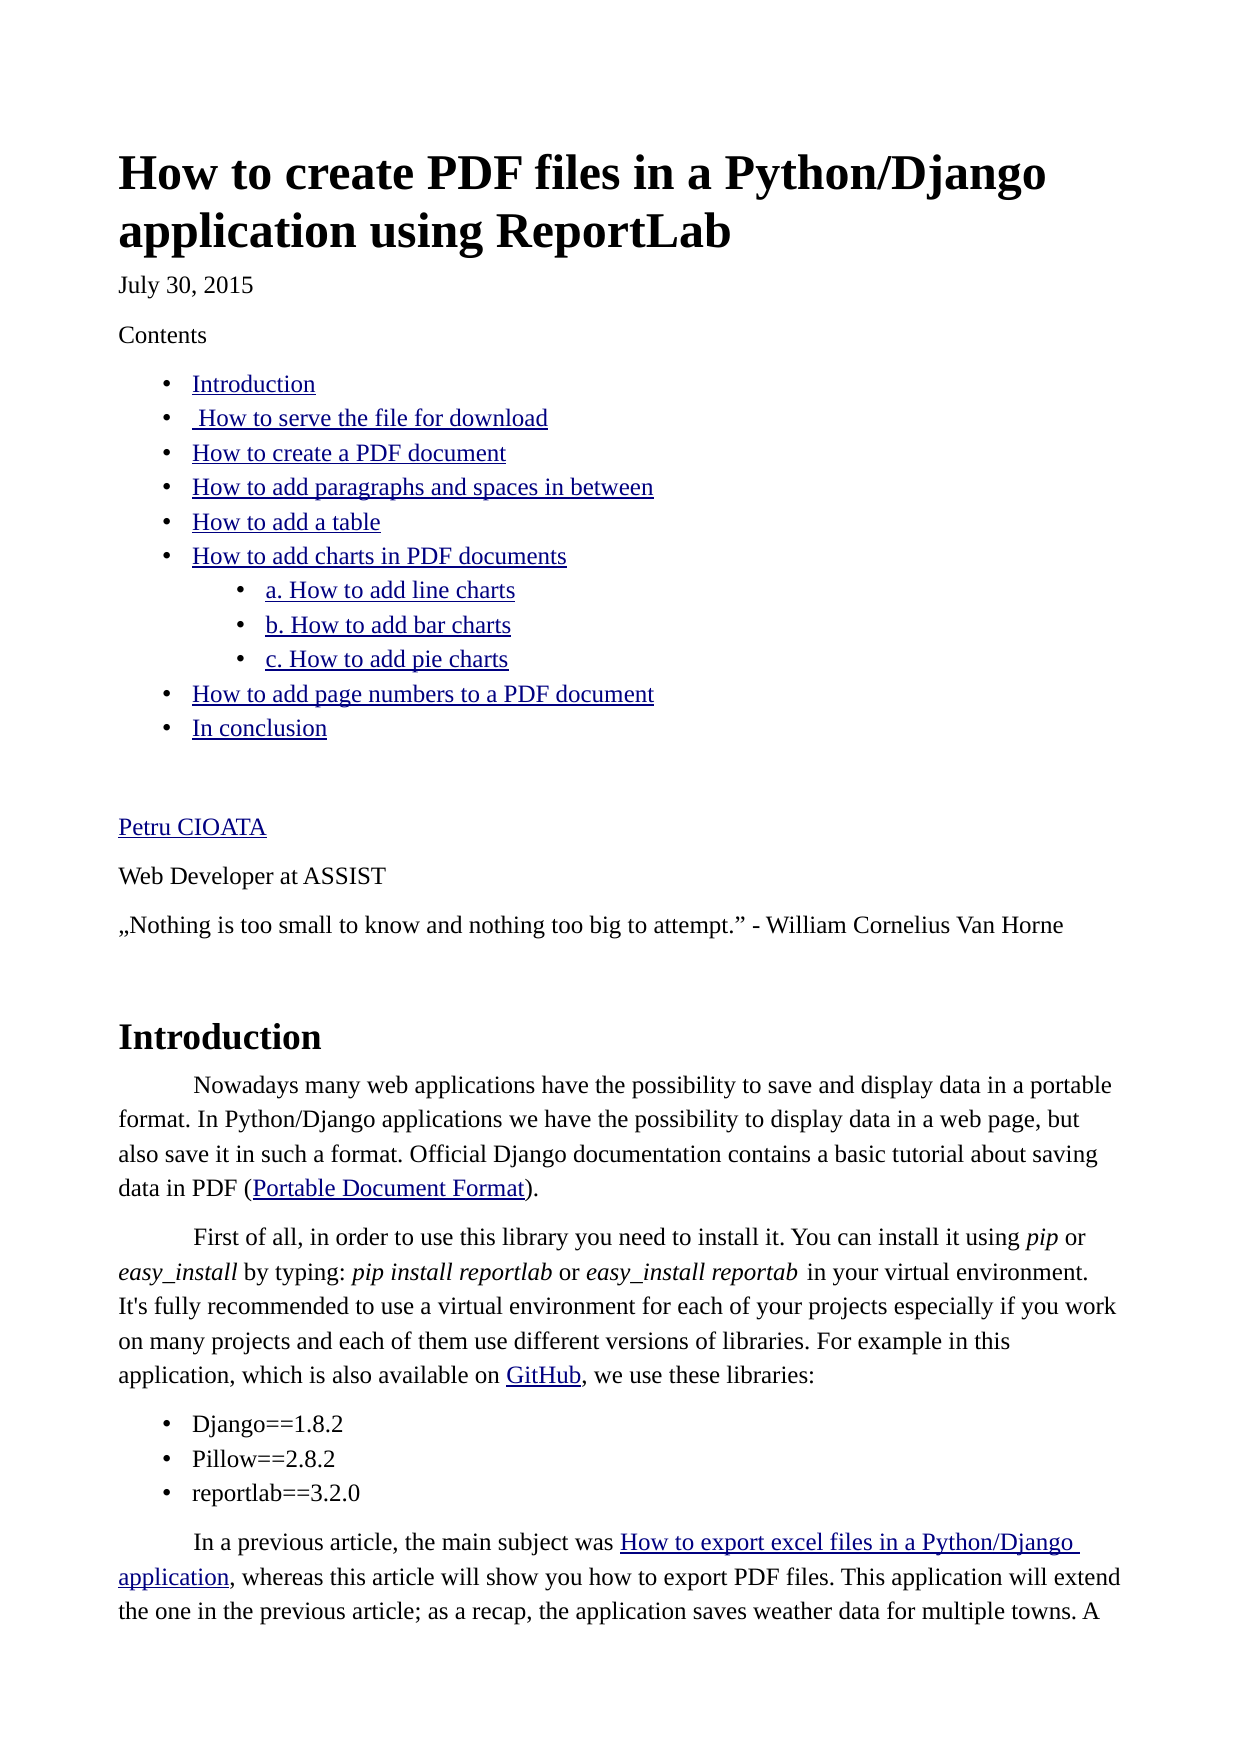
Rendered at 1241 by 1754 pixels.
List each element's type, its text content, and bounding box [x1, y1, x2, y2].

subtitle How to create PDF files in a Python/Django application using ReportLab [118, 143, 1122, 258]
text „Nothing is too small to know and nothing too big to attempt.” - William Cornelius Van Horne [118, 910, 1122, 973]
list How to serve the file for download [162, 403, 1122, 432]
list b. How to add bar charts [236, 610, 1122, 639]
text Web Developer at ASSIST [118, 861, 1122, 889]
text Nowadays many web applications have the possibility to save and display data in a portable format. In Python/Django applications we have the possibility to display data in a web page, but also save it in such a format. Official Django documentation contains a basic tutorial about saving data in PDF (Portable Document Format). [118, 1070, 1122, 1202]
text Petru CIOATA [118, 812, 1122, 840]
subtitle Introduction [118, 1014, 1122, 1057]
text Contents [118, 320, 1122, 348]
list a. How to add line charts [236, 576, 1122, 604]
list How to add page numbers to a PDF document [162, 679, 1122, 708]
list Django==1.8.2 [162, 1409, 1122, 1438]
list c. How to add pie charts [236, 644, 1122, 673]
list How to add a table [162, 507, 1122, 535]
text In a previous article, the main subject was How to export excel files in a Python/Django application, whereas this article will show you how to export PDF files. This application will extend the one in the previous article; as a recap, the application saves weather data for multiple towns. A [118, 1527, 1122, 1625]
text July 30, 2015 [118, 271, 1122, 299]
list reportlab==3.2.0 [162, 1478, 1122, 1507]
list How to add paragraphs and spaces in between [162, 472, 1122, 501]
list In conclusion [162, 713, 1122, 742]
list Introduction [162, 369, 1122, 397]
text First of all, in order to use this library you need to install it. You can install it using pip or easy_install by typing: pip install reportlab or easy_install reportab in your virtual environment. It's fully recommended to use a virtual environment for each of your projects especially if you work on many projects and each of them use different versions of libraries. For example in this application, which is also available on GitHub, we use these libraries: [118, 1222, 1122, 1389]
list How to create a PDF document [162, 438, 1122, 466]
list How to add charts in PDF documents [162, 541, 1122, 570]
list Pillow==2.8.2 [162, 1444, 1122, 1472]
